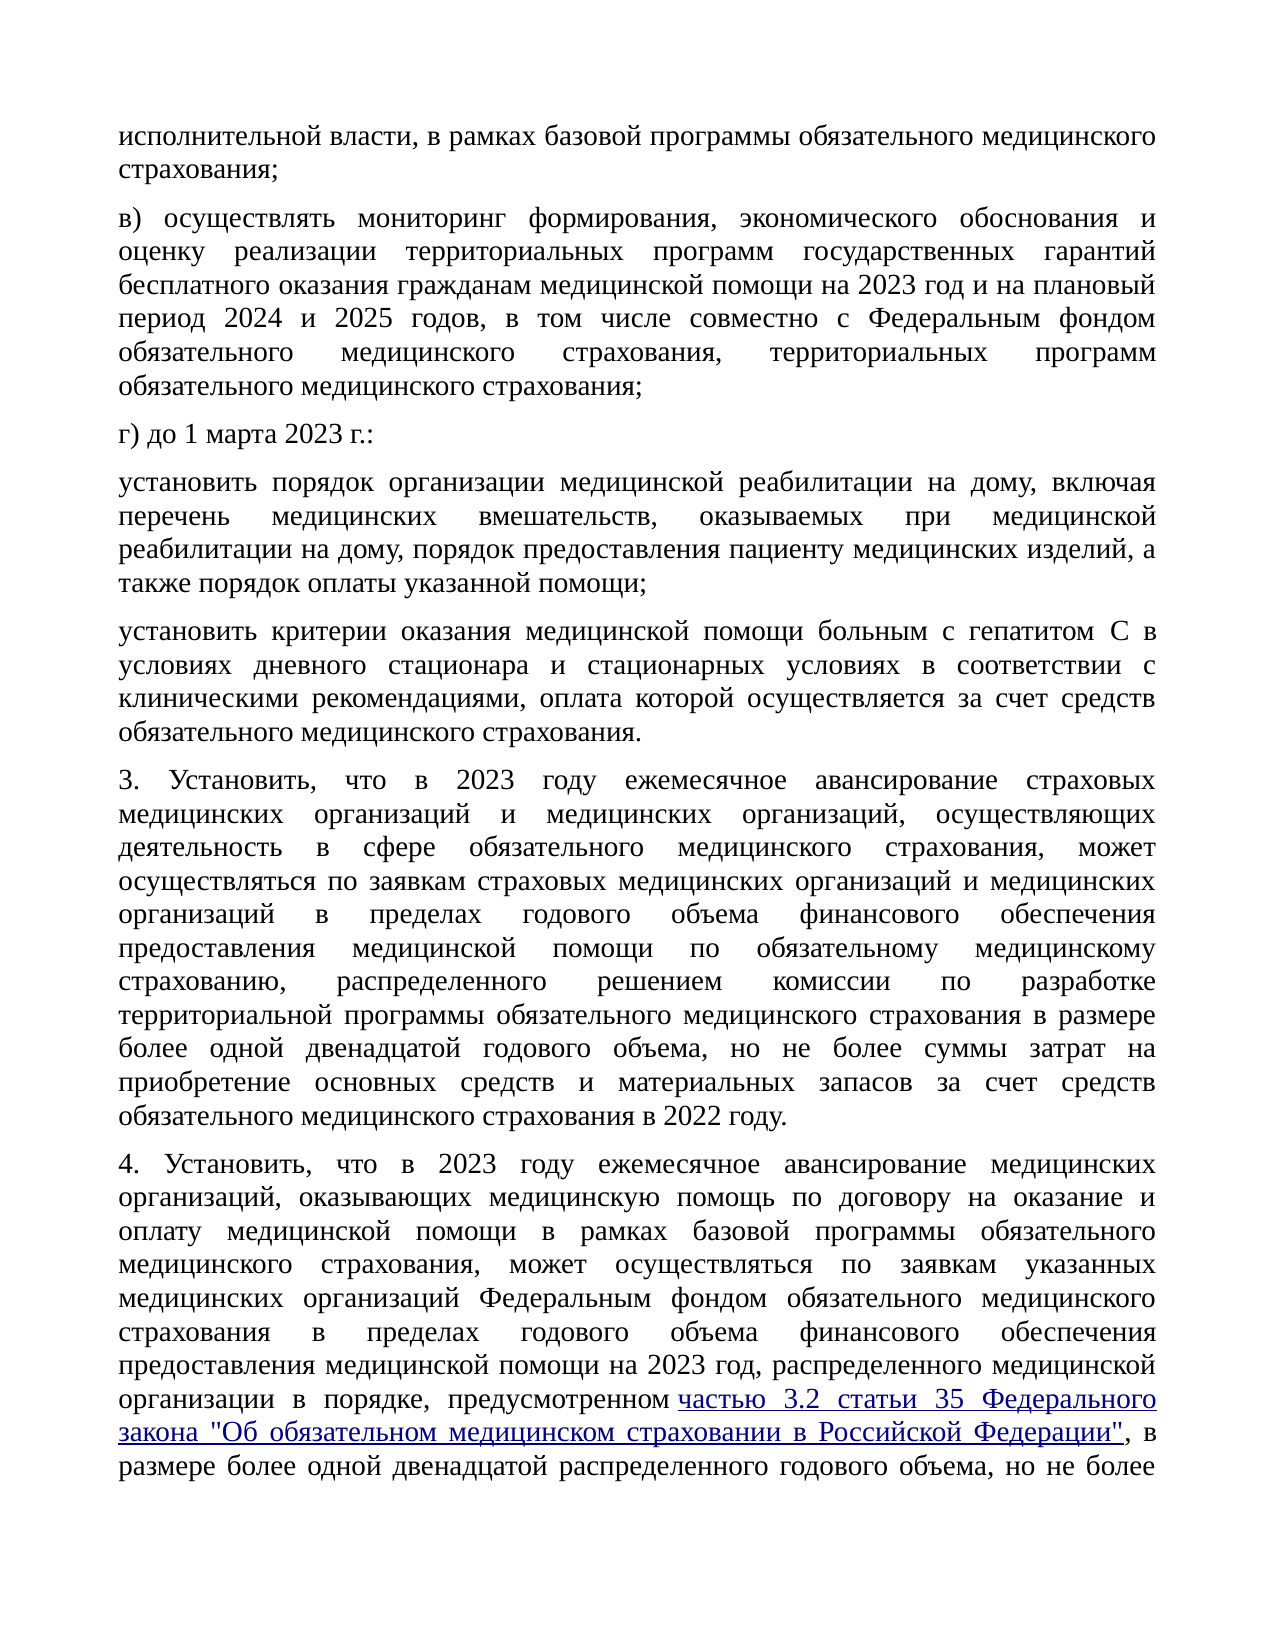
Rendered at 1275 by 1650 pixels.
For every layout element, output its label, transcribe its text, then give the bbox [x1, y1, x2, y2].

text установить порядок организации медицинской реабилитации на дому, включая перечень медицинских вмешательств, оказываемых при медицинской реабилитации на дому, порядок предоставления пациенту медицинских изделий, а также порядок оплаты указанной помощи; [118, 464, 1157, 598]
text в) осуществлять мониторинг формирования, экономического обоснования и оценку реализации территориальных программ государственных гарантий бесплатного оказания гражданам медицинской помощи на 2023 год и на плановый период 2024 и 2025 годов, в том числе совместно с Федеральным фондом обязательного медицинского страхования, территориальных программ обязательного медицинского страхования; [118, 200, 1157, 401]
text г) до 1 марта 2023 г.: [118, 416, 1157, 449]
text 3. Установить, что в 2023 году ежемесячное авансирование страховых медицинских организаций и медицинских организаций, осуществляющих деятельность в сфере обязательного медицинского страхования, может осуществляться по заявкам страховых медицинских организаций и медицинских организаций в пределах годового объема финансового обеспечения предоставления медицинской помощи по обязательному медицинскому страхованию, распределенного решением комиссии по разработке территориальной программы обязательного медицинского страхования в размере более одной двенадцатой годового объема, но не более суммы затрат на приобретение основных средств и материальных запасов за счет средств обязательного медицинского страхования в 2022 году. [118, 762, 1157, 1131]
text установить критерии оказания медицинской помощи больным с гепатитом C в условиях дневного стационара и стационарных условиях в соответствии с клиническими рекомендациями, оплата которой осуществляется за счет средств обязательного медицинского страхования. [118, 613, 1157, 747]
text 4. Установить, что в 2023 году ежемесячное авансирование медицинских организаций, оказывающих медицинскую помощь по договору на оказание и оплату медицинской помощи в рамках базовой программы обязательного медицинского страхования, может осуществляться по заявкам указанных медицинских организаций Федеральным фондом обязательного медицинского страхования в пределах годового объема финансового обеспечения предоставления медицинской помощи на 2023 год, распределенного медицинской организации в порядке, предусмотренном частью 3.2 статьи 35 Федерального закона "Об обязательном медицинском страховании в Российской Федерации", в размере более одной двенадцатой распределенного годового объема, но не более [118, 1146, 1157, 1481]
text исполнительной власти, в рамках базовой программы обязательного медицинского страхования; [118, 118, 1157, 185]
